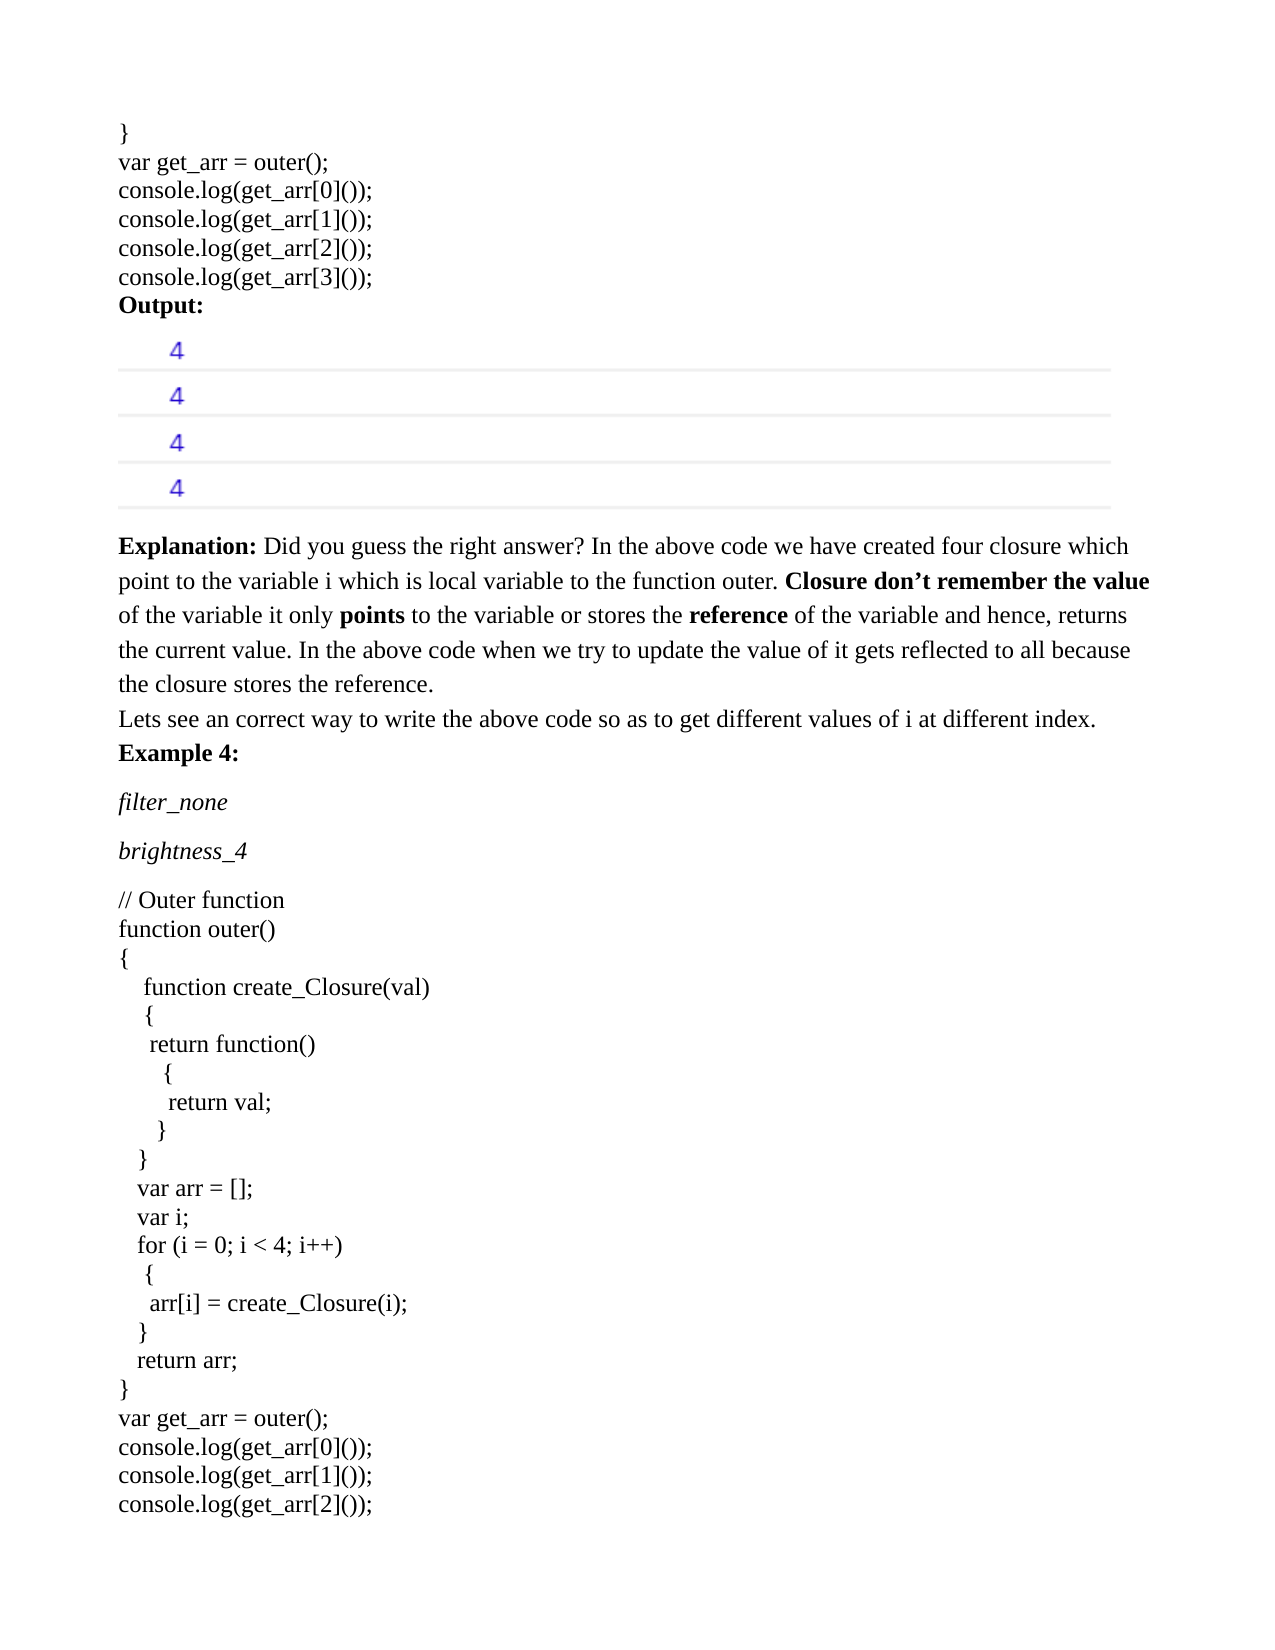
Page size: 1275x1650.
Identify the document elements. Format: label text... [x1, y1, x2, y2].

text Output: [118, 291, 1157, 511]
table_header // Outer function function outer() { function create_Closure(val) { return function() { return val; } } var arr = []; var i; for (i = 0; i < 4; i++) { arr[i] = create_Closure(i); } return arr; } var get_arr = outer(); console.log(get_arr[0]()); console.log(get_arr[1]()); console.log(get_arr[2]()); [118, 885, 671, 1518]
table_header } var get_arr = outer(); console.log(get_arr[0]()); console.log(get_arr[1]()); console.log(get_arr[2]()); console.log(get_arr[3]()); [118, 118, 758, 291]
text Explanation: Did you guess the right answer? In the above code we have created four closure which point to the variable i which is local variable to the function outer. Closure don’t remember the value of the variable it only points to the variable or stores the reference of the variable and hence, returns the current value. In the above code when we try to update the value of it gets reflected to all because the closure stores the reference. Lets see an correct way to write the above code so as to get different values of i at different index. Example 4: [118, 531, 1157, 767]
text filter_none [118, 787, 1157, 816]
picture [118, 325, 1119, 511]
text brightness_4 [118, 836, 1157, 865]
